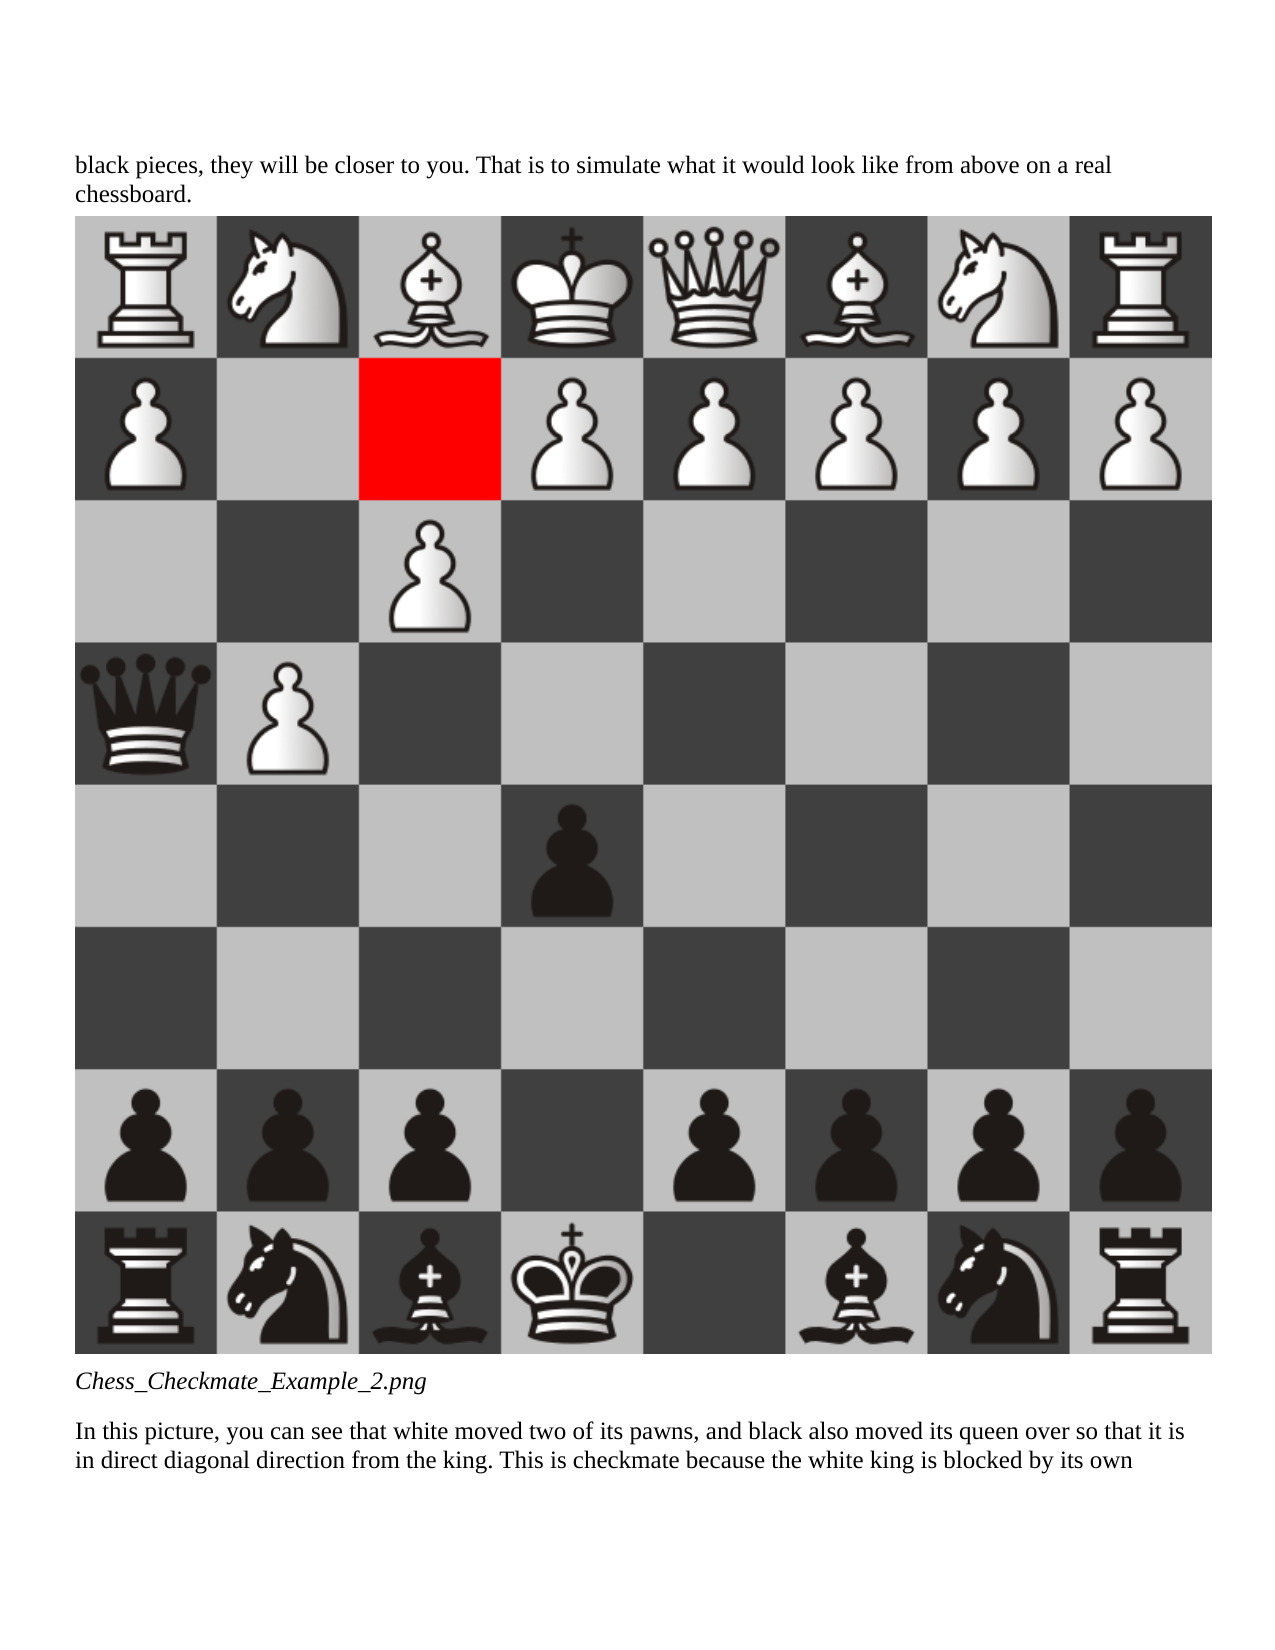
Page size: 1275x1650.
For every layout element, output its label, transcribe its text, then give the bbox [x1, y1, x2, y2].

picture [75, 216, 1212, 1354]
text In this picture, you can see that white moved two of its pawns, and black also moved its queen over so that it is in direct diagonal direction from the king. This is checkmate because the white king is blocked by its own [75, 1416, 1200, 1473]
text black pieces, they will be closer to you. That is to simulate what it would look like from above on a real chessboard. [75, 150, 1200, 207]
text Chess_Checkmate_Example_2.png [75, 1366, 1200, 1394]
